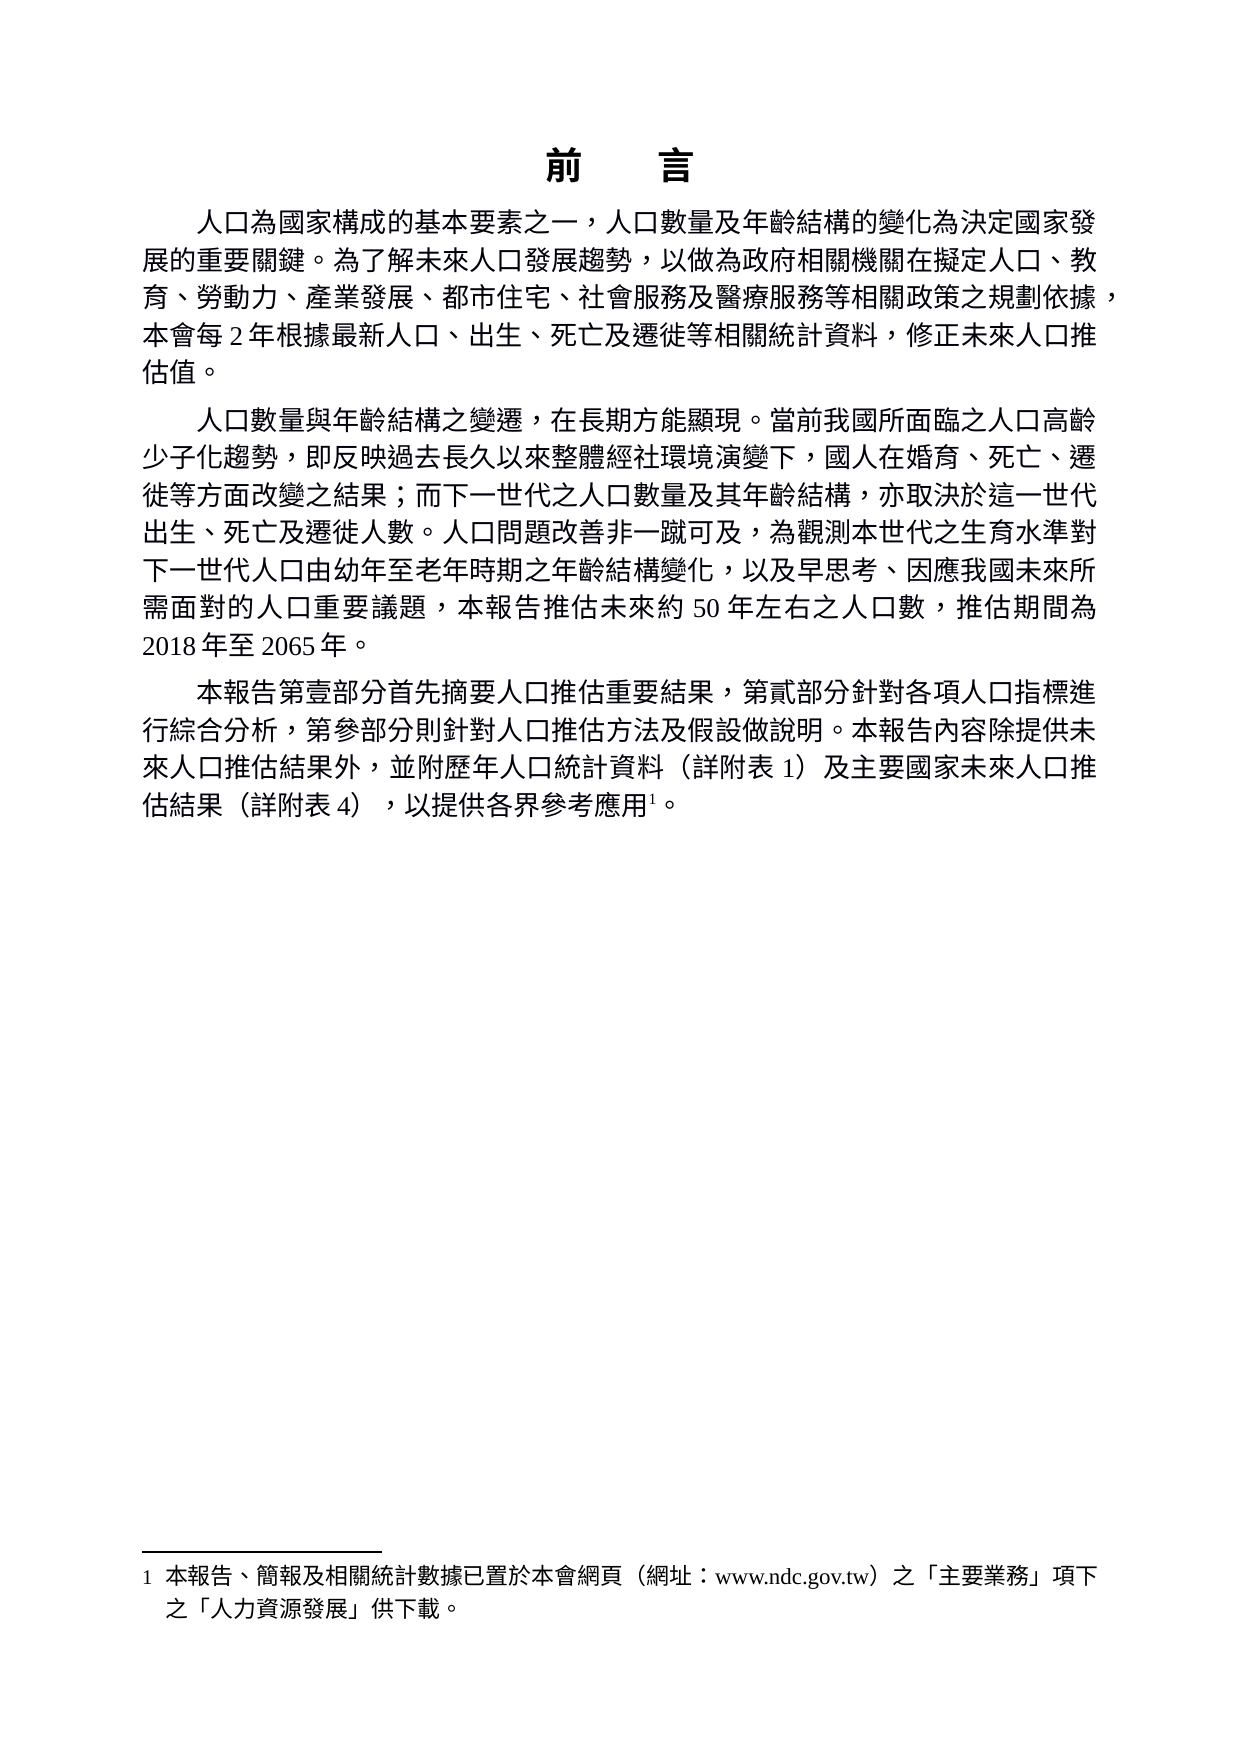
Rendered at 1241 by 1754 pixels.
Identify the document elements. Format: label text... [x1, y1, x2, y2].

text 人口數量與年齡結構之變遷，在長期方能顯現。當前我國所面臨之人口高齡少子化趨勢，即反映過去長久以來整體經社環境演變下，國人在婚育、死亡、遷徙等方面改變之結果；而下一世代之人口數量及其年齡結構，亦取決於這一世代出生、死亡及遷徙人數。人口問題改善非一蹴可及，為觀測本世代之生育水準對下一世代人口由幼年至老年時期之年齡結構變化，以及早思考、因應我國未來所需面對的人口重要議題，本報告推估未來約50年左右之人口數，推估期間為2018年至2065年。 [142, 400, 1098, 663]
text 本報告、簡報及相關統計數據已置於本會網頁（網址：www.ndc.gov.tw）之「主要業務」項下之「人力資源發展」供下載。 [142, 1558, 1098, 1624]
subtitle 前 言 [142, 136, 1098, 190]
text 人口為國家構成的基本要素之一，人口數量及年齡結構的變化為決定國家發展的重要關鍵。為了解未來人口發展趨勢，以做為政府相關機關在擬定人口、教育、勞動力、產業發展、都市住宅、社會服務及醫療服務等相關政策之規劃依據，本會每2年根據最新人口、出生、死亡及遷徙等相關統計資料，修正未來人口推估值。 [142, 203, 1098, 390]
text 本報告第壹部分首先摘要人口推估重要結果，第貳部分針對各項人口指標進行綜合分析，第參部分則針對人口推估方法及假設做說明。本報告內容除提供未來人口推估結果外，並附歷年人口統計資料（詳附表1）及主要國家未來人口推估結果（詳附表4），以提供各界參考應用。 [142, 673, 1098, 823]
